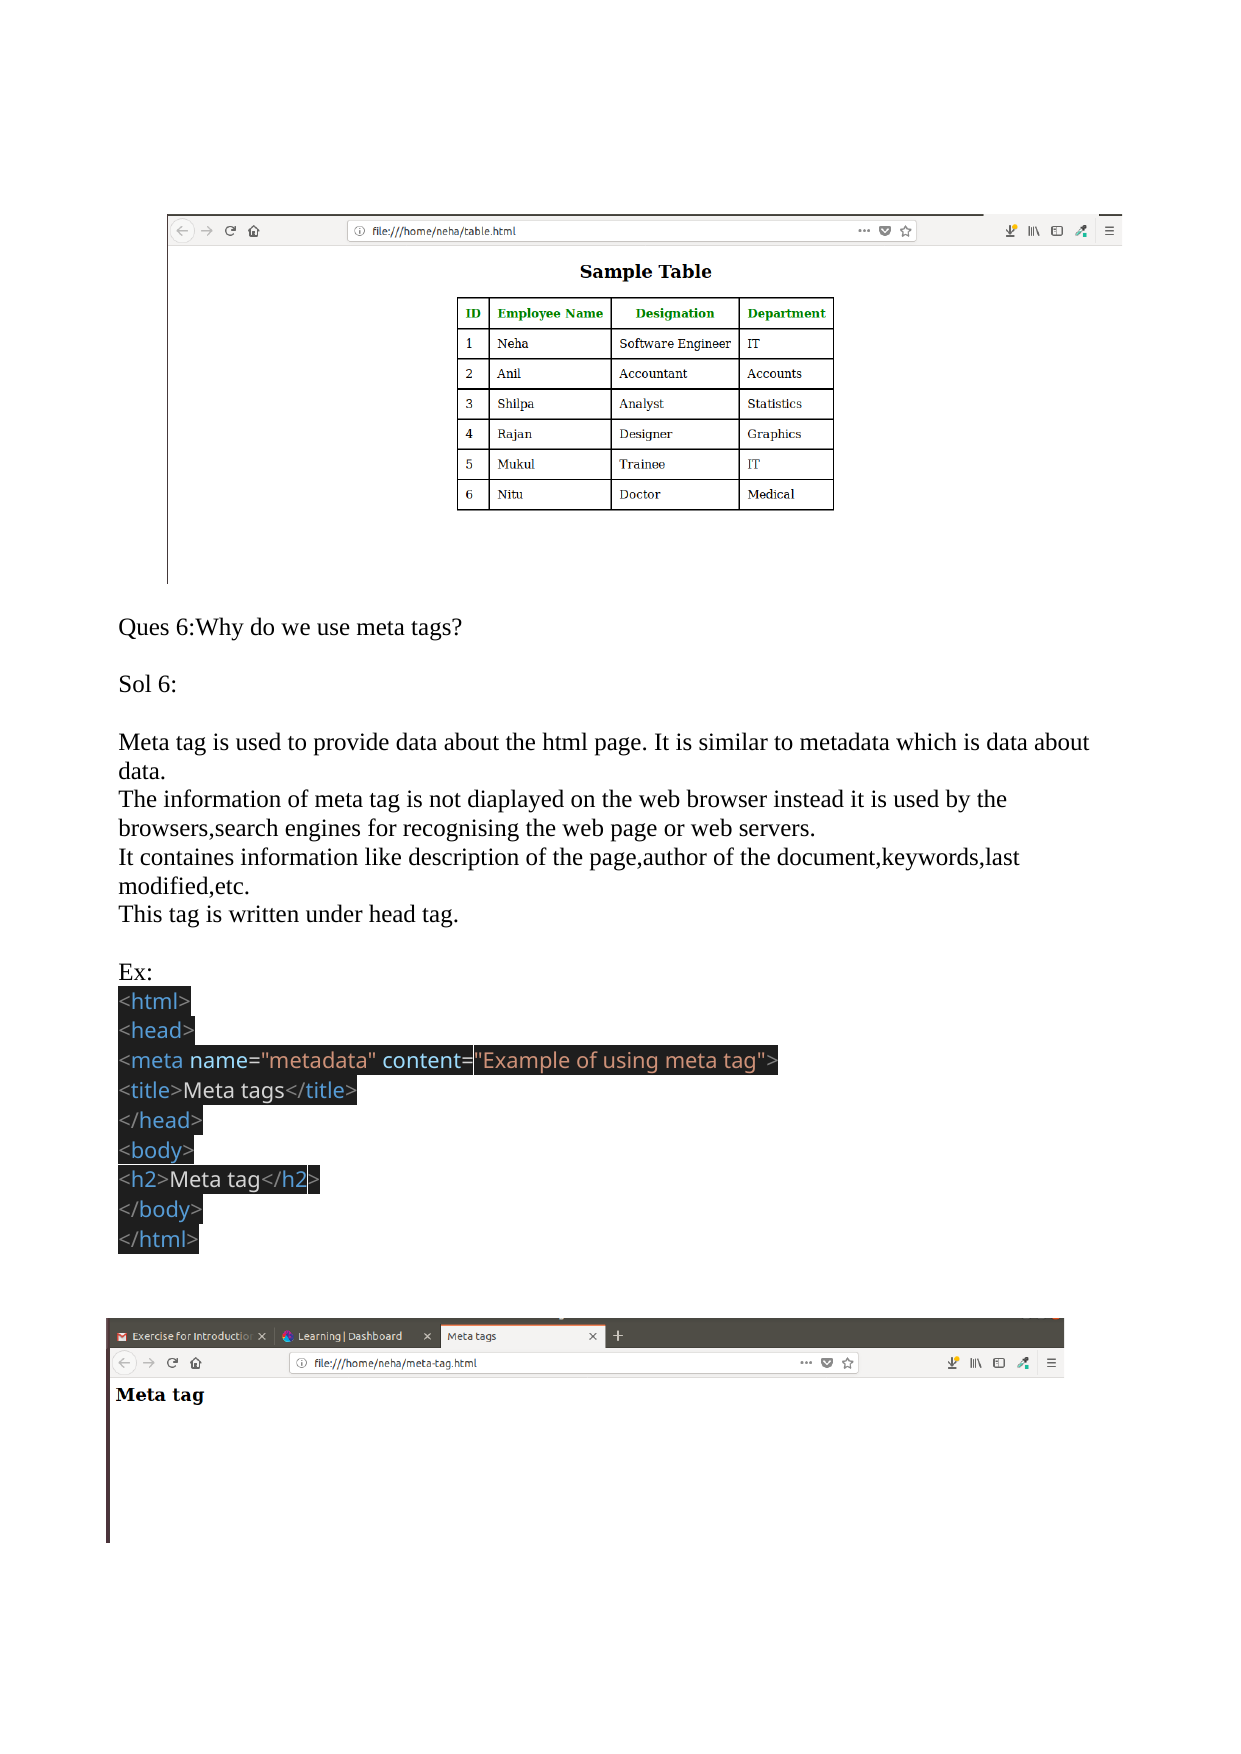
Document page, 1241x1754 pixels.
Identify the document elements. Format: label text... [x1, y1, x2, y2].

text Ques 6:Why do we use meta tags? [118, 612, 1122, 641]
text It containes information like description of the page,author of the document,keywords,last modified,etc. [118, 842, 1122, 899]
text The information of meta tag is not diaplayed on the web browser instead it is used by the browsers,search engines for recognising the web page or web servers. [118, 784, 1122, 842]
text <h2>Meta tag</h2> [118, 1164, 1122, 1194]
text </html> [118, 1224, 1122, 1254]
text <title>Meta tags</title> [118, 1075, 1122, 1105]
text </head> [118, 1105, 1122, 1135]
text </body> [118, 1194, 1122, 1224]
picture [106, 1318, 1065, 1543]
text This tag is written under head tag. [118, 899, 1122, 928]
text <html> [118, 986, 1122, 1016]
text Sol 6: [118, 669, 1122, 698]
text <head> [118, 1016, 1122, 1045]
text Ex: [118, 957, 1122, 986]
text <meta name="metadata" content="Example of using meta tag"> [118, 1045, 1122, 1075]
text <body> [118, 1135, 1122, 1164]
text Meta tag is used to provide data about the html page. It is similar to metadata which is data about data. [118, 727, 1122, 784]
picture [167, 214, 1123, 584]
